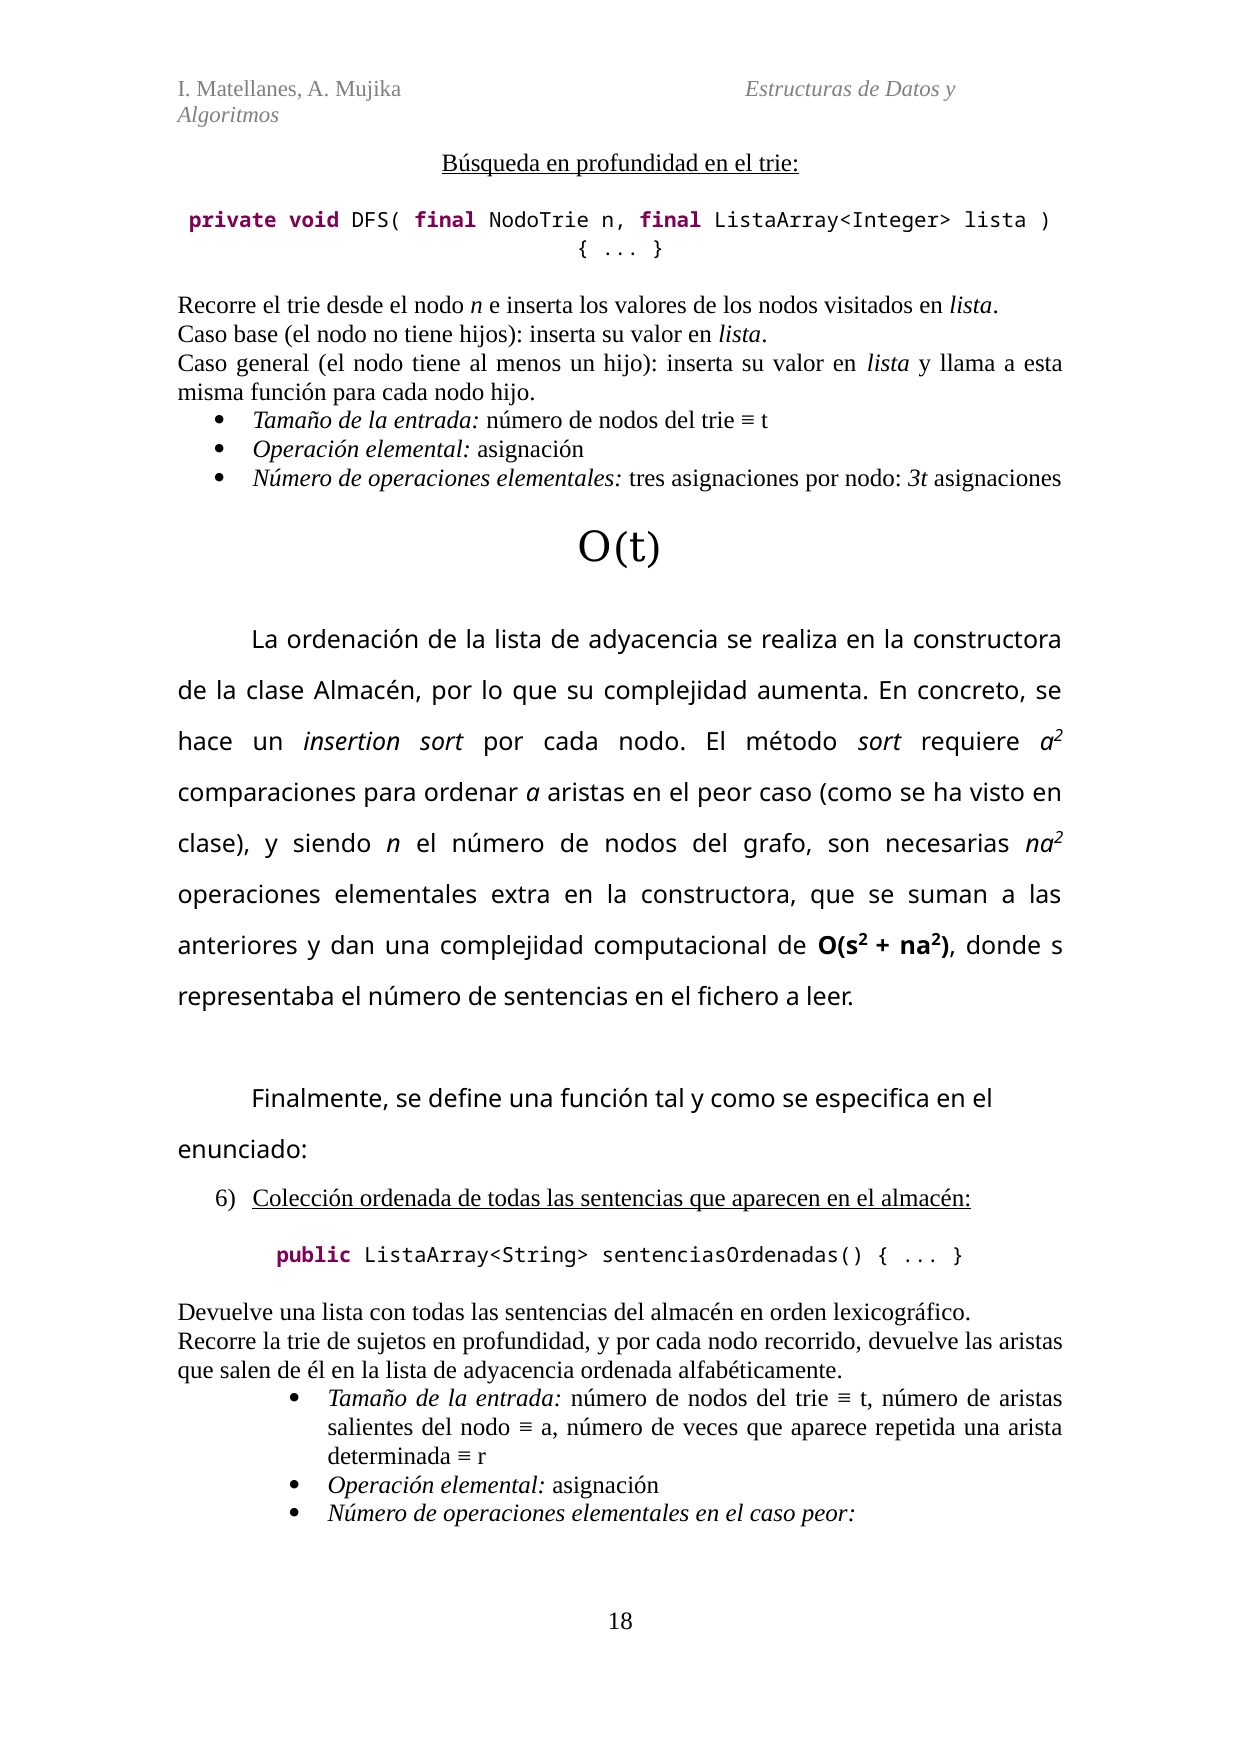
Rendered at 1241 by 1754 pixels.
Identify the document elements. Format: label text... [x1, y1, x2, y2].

text Finalmente, se define una función tal y como se especifica en el enunciado: [177, 1081, 1063, 1166]
text Caso base (el nodo no tiene hijos): inserta su valor en lista. [177, 319, 1063, 348]
text Caso general (el nodo tiene al menos un hijo): inserta su valor en lista y llama a esta misma función para cada nodo hijo. [177, 348, 1063, 405]
text La ordenación de la lista de adyacencia se realiza en la constructora de la clase Almacén, por lo que su complejidad aumenta. En concreto, se hace un insertion sort por cada nodo. El método sort requiere a2 comparaciones para ordenar a aristas en el peor caso (como se ha visto en clase), y siendo n el número de nodos del grafo, son necesarias na2 operaciones elementales extra en la constructora, que se suman a las anteriores y dan una complejidad computacional de O(s2 + na2), donde s representaba el número de sentencias en el fichero a leer. [177, 621, 1063, 1013]
list Número de operaciones elementales: tres asignaciones por nodo: 3t asignaciones [215, 463, 1063, 492]
text private void DFS( final NodoTrie n, final ListaArray<Integer> lista ) { ... } [177, 205, 1063, 262]
list Colección ordenada de todas las sentencias que aparecen en el almacén: [215, 1183, 1063, 1212]
text public ListaArray<String> sentenciasOrdenadas() { ... } [177, 1240, 1063, 1268]
list Número de operaciones elementales en el caso peor: [290, 1498, 1063, 1527]
text O(t) [177, 520, 1063, 570]
list Operación elemental: asignación [290, 1470, 1063, 1498]
list Operación elemental: asignación [215, 434, 1063, 463]
text Recorre el trie desde el nodo n e inserta los valores de los nodos visitados en lista. [177, 290, 1063, 319]
text Devuelve una lista con todas las sentencias del almacén en orden lexicográfico. [177, 1297, 1063, 1326]
text Recorre la trie de sujetos en profundidad, y por cada nodo recorrido, devuelve las aristas que salen de él en la lista de adyacencia ordenada alfabéticamente. [177, 1326, 1063, 1383]
text Búsqueda en profundidad en el trie: [177, 148, 1063, 176]
list Tamaño de la entrada: número de nodos del trie ≡ t, número de aristas salientes del nodo ≡ a, número de veces que aparece repetida una arista determinada ≡ r [290, 1383, 1063, 1470]
list Tamaño de la entrada: número de nodos del trie ≡ t [215, 405, 1063, 434]
